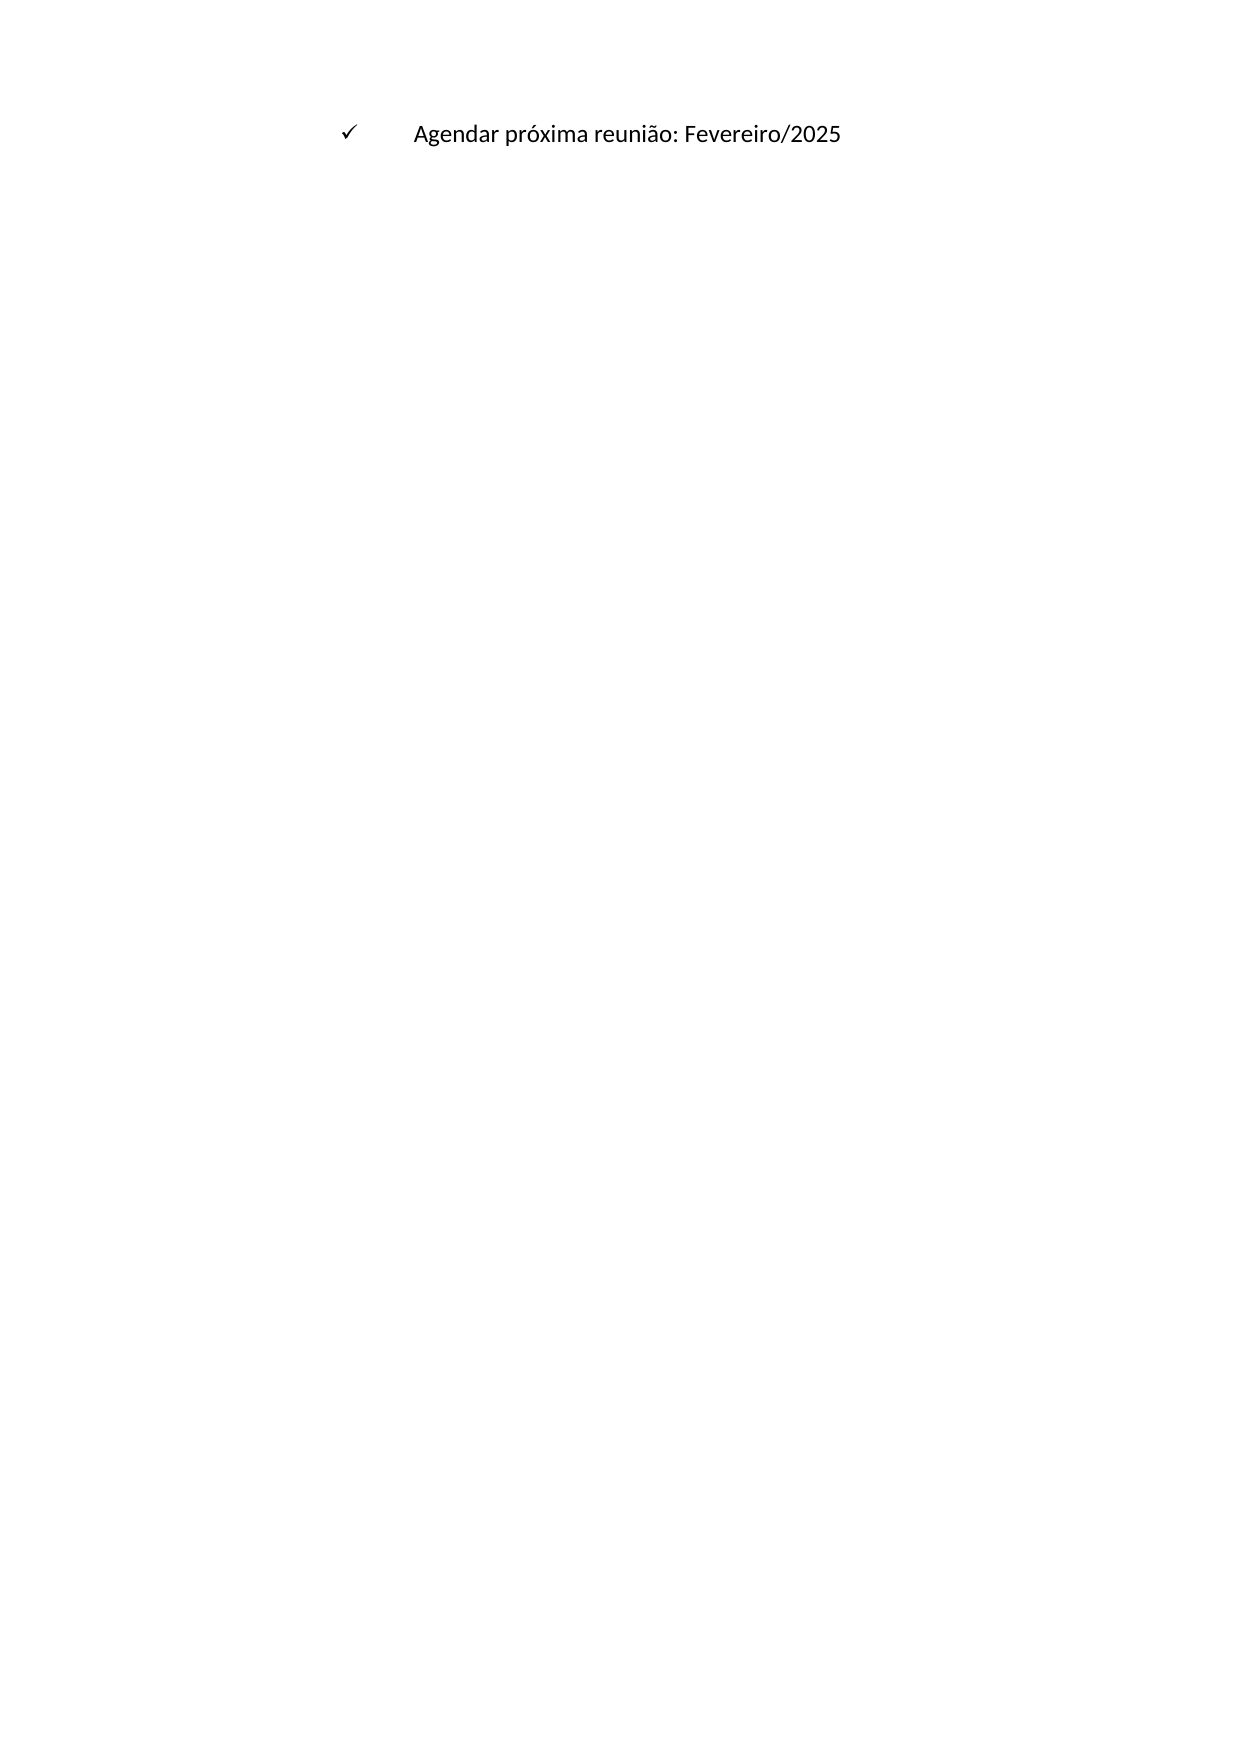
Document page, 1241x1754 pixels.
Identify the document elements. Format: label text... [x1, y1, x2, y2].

list Agendar próxima reunião: Fevereiro/2025 [340, 118, 1063, 149]
